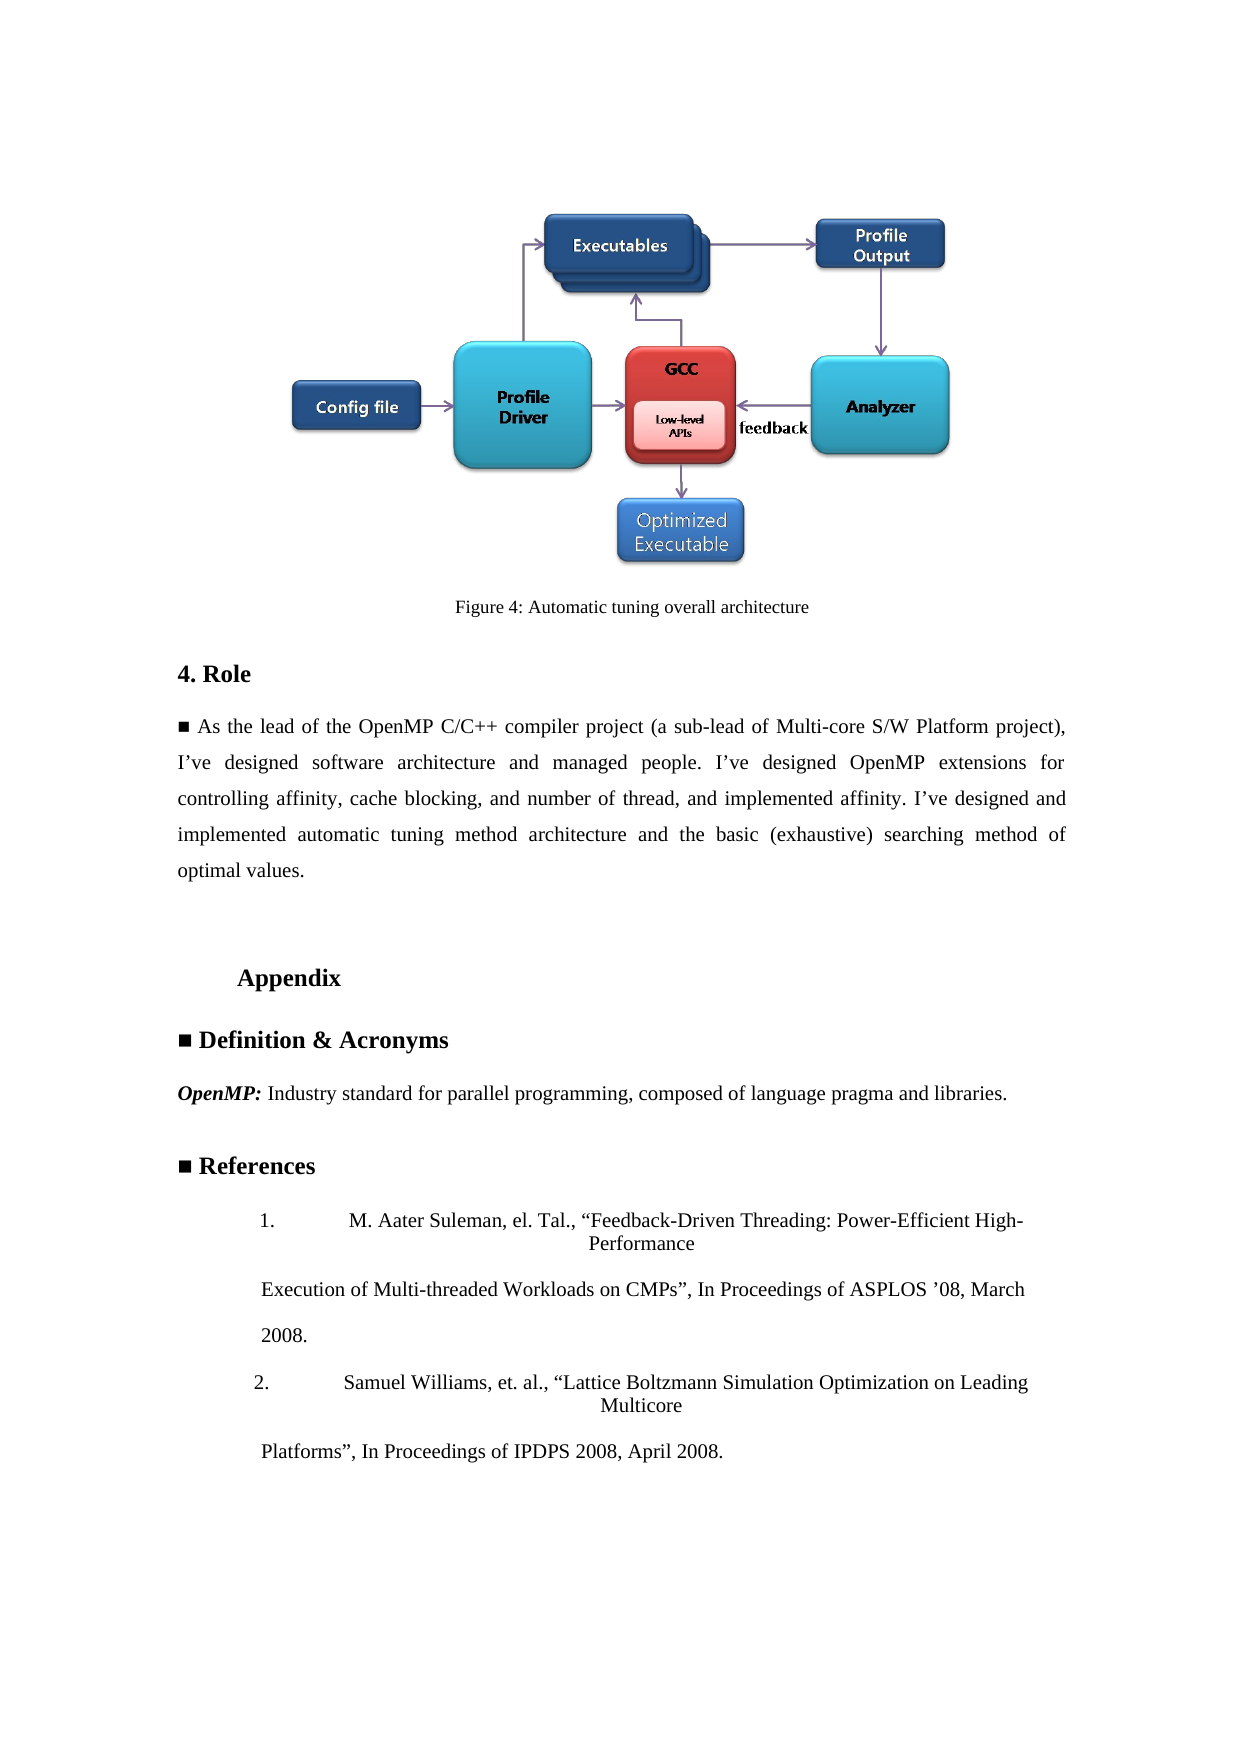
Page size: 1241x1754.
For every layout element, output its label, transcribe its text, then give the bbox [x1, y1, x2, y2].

text ■ References [177, 1152, 336, 1180]
text Appendix [232, 964, 345, 992]
text Figure 4: Automatic tuning overall architecture [451, 597, 813, 617]
text 2008. [261, 1324, 1076, 1347]
text 1. M. Aater Suleman, el. Tal., “Feedback-Driven Threading: Power-Efficient High-Performance [215, 1209, 1068, 1255]
text OpenMP: Industry standard for parallel programming, composed of language pragma and libraries. [177, 1082, 1011, 1105]
text ■ As the lead of the OpenMP C/C++ compiler project (a sub-lead of Multi-core S/W Platform project), I’ve designed software architecture and managed people. I’ve designed OpenMP extensions for controlling affinity, cache blocking, and number of thread, and implemented affinity. I’ve designed and implemented automatic tuning method architecture and the basic (exhaustive) searching method of optimal values. [177, 715, 1067, 882]
text 2. Samuel Williams, et. al., “Lattice Boltzmann Simulation Optimization on Leading Multicore [215, 1371, 1067, 1417]
text 4. Role [177, 660, 289, 688]
text Platforms”, In Proceedings of IPDPS 2008, April 2008. [261, 1440, 1076, 1463]
text Execution of Multi-threaded Workloads on CMPs”, In Proceedings of ASPLOS ’08, March [261, 1278, 1076, 1301]
picture [286, 210, 954, 570]
text ■ Definition & Acronyms [177, 1026, 470, 1054]
